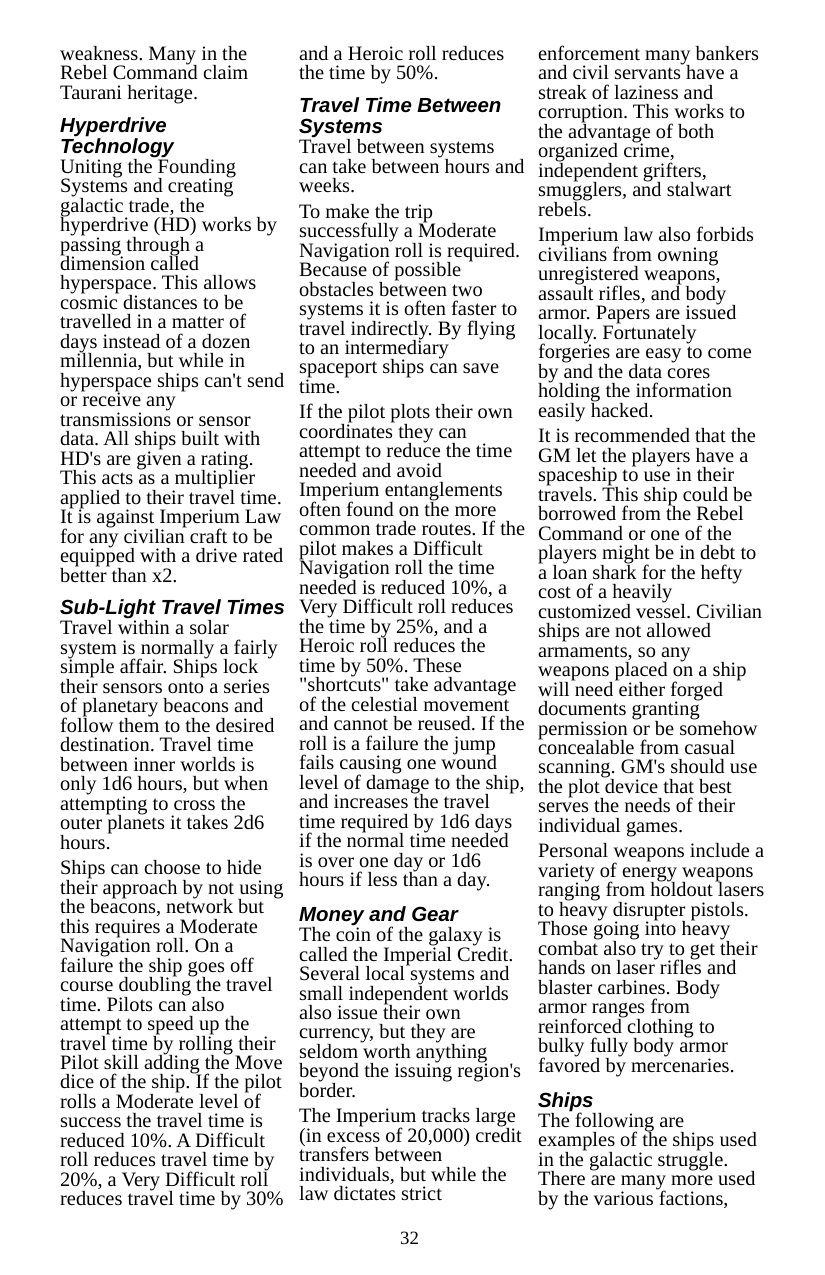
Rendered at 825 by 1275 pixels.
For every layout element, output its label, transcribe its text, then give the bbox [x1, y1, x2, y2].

text Imperium law also forbids civilians from owning unregistered weapons, assault rifles, and body armor. Papers are issued locally. Fortunately forgeries are easy to come by and the data cores holding the information easily hacked. [538, 226, 765, 421]
subtitle Ships [538, 1088, 765, 1112]
subtitle Hyperdrive Technology [60, 116, 287, 158]
text It is recommended that the GM let the players have a spaceship to use in their travels. This ship could be borrowed from the Rebel Command or one of the players might be in debt to a loan shark for the hefty cost of a heavily customized vessel. Civilian ships are not allowed armaments, so any weapons placed on a ship will need either forged documents granting permission or be somehow concealable from casual scanning. GM's should use the plot device that best serves the needs of their individual games. [538, 427, 765, 836]
text The following are examples of the ships used in the galactic struggle. There are many more used by the various factions, [538, 1112, 765, 1209]
text Travel between systems can take between hours and weeks. [299, 138, 526, 197]
text Travel within a solar system is normally a fairly simple affair. Ships lock their sensors onto a series of planetary beacons and follow them to the desired destination. Travel time between inner worlds is only 1d6 hours, but when attempting to cross the outer planets it takes 2d6 hours. [60, 619, 287, 853]
text Personal weapons include a variety of energy weapons ranging from holdout lasers to heavy disrupter pistols. Those going into heavy combat also try to get their hands on laser rifles and blaster carbines. Body armor ranges from reinforced clothing to bulky fully body armor favored by mercenaries. [538, 842, 765, 1076]
text If the pilot plots their own coordinates they can attempt to reduce the time needed and avoid Imperium entanglements often found on the more common trade routes. If the pilot makes a Difficult Navigation roll the time needed is reduced 10%, a Very Difficult roll reduces the time by 25%, and a Heroic roll reduces the time by 50%. These "shortcuts" take advantage of the celestial movement and cannot be reused. If the roll is a failure the jump fails causing one wound level of damage to the ship, and increases the travel time required by 1d6 days if the normal time needed is over one day or 1d6 hours if less than a day. [299, 403, 526, 890]
text The coin of the galaxy is called the Imperial Credit. Several local systems and small independent worlds also issue their own currency, but they are seldom worth anything beyond the issuing region's border. [299, 926, 526, 1101]
text enforcement many bankers and civil servants have a streak of laziness and corruption. This works to the advantage of both organized crime, independent grifters, smugglers, and stalwart rebels. [538, 45, 765, 220]
text Uniting the Founding Systems and creating galactic trade, the hyperdrive (HD) works by passing through a dimension called hyperspace. This allows cosmic distances to be travelled in a matter of days instead of a dozen millennia, but while in hyperspace ships can't send or receive any transmissions or sensor data. All ships built with HD's are given a rating. This acts as a multiplier applied to their travel time. It is against Imperium Law for any civilian craft to be equipped with a drive rated better than x2. [60, 158, 287, 586]
text weakness. Many in the Rebel Command claim Taurani heritage. [60, 45, 287, 103]
text Ships can choose to hide their approach by not using the beacons, network but this requires a Moderate Navigation roll. On a failure the ship goes off course doubling the travel time. Pilots can also attempt to speed up the travel time by rolling their Pilot skill adding the Move dice of the ship. If the pilot rolls a Moderate level of success the travel time is reduced 10%. A Difficult roll reduces travel time by 20%, a Very Difficult roll reduces travel time by 30% [60, 859, 287, 1210]
text To make the trip successfully a Moderate Navigation roll is required. Because of possible obstacles between two systems it is often faster to travel indirectly. By flying to an intermediary spaceport ships can save time. [299, 203, 526, 397]
subtitle Money and Gear [299, 902, 526, 926]
text and a Heroic roll reduces the time by 50%. [299, 45, 526, 84]
subtitle Sub-Light Travel Times [60, 598, 287, 619]
text The Imperium tracks large (in excess of 20,000) credit transfers between individuals, but while the law dictates strict [299, 1107, 526, 1205]
subtitle Travel Time Between Systems [299, 96, 526, 138]
